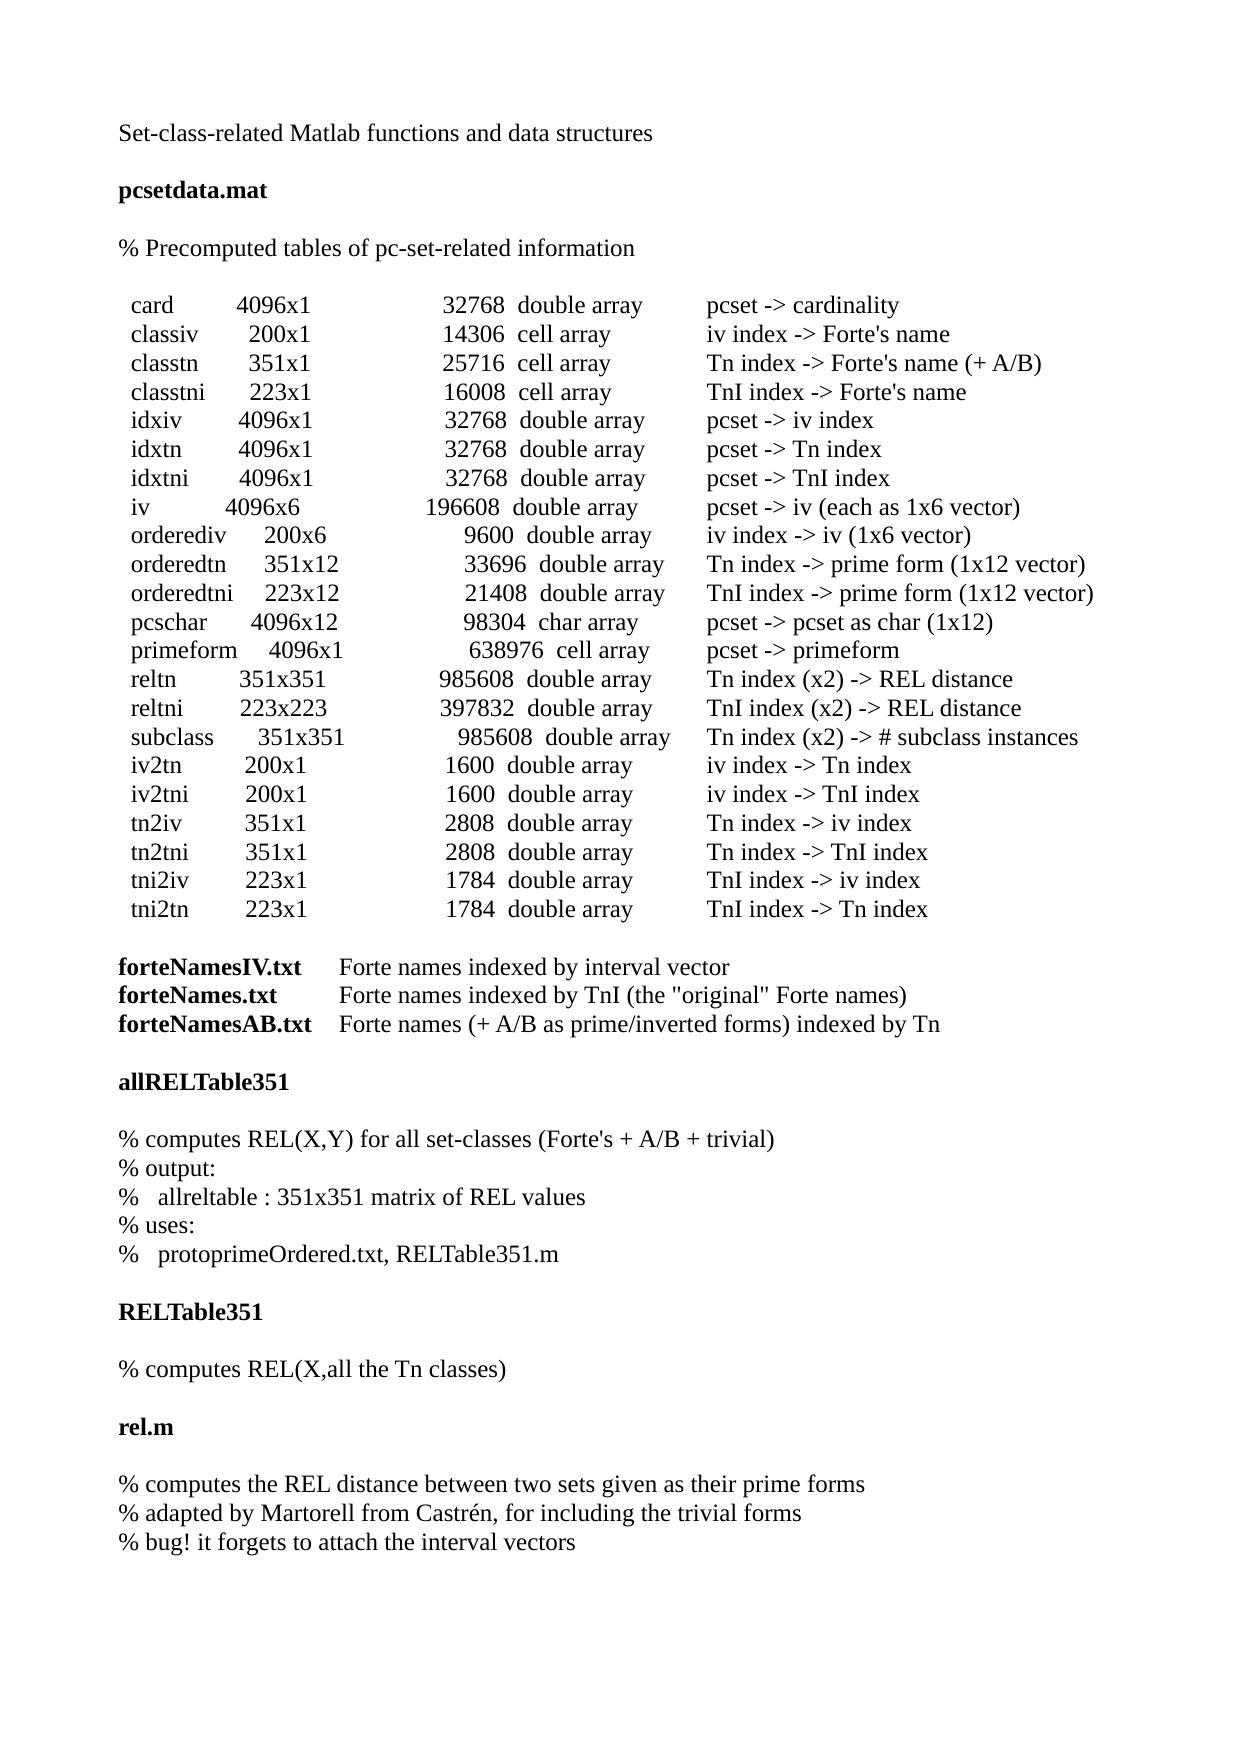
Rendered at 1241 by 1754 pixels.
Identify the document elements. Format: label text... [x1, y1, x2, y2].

text card 4096x1 32768 double array pcset -> cardinality [118, 291, 1122, 319]
text RELTable351 [118, 1297, 1122, 1326]
text classtni 223x1 16008 cell array TnI index -> Forte's name [118, 377, 1122, 406]
text orderedtn 351x12 33696 double array Tn index -> prime form (1x12 vector) [118, 549, 1122, 578]
text tni2tn 223x1 1784 double array TnI index -> Tn index [118, 894, 1122, 923]
text % computes the REL distance between two sets given as their prime forms [118, 1469, 1122, 1498]
text allRELTable351 [118, 1067, 1122, 1096]
text pcschar 4096x12 98304 char array pcset -> pcset as char (1x12) [118, 607, 1122, 636]
text % output: [118, 1153, 1122, 1182]
text % allreltable : 351x351 matrix of REL values [118, 1182, 1122, 1211]
text subclass 351x351 985608 double array Tn index (x2) -> # subclass instances [118, 722, 1122, 751]
text tn2tni 351x1 2808 double array Tn index -> TnI index [118, 837, 1122, 866]
text Set-class-related Matlab functions and data structures [118, 118, 1122, 147]
text forteNamesIV.txt Forte names indexed by interval vector [118, 952, 1122, 981]
text idxtn 4096x1 32768 double array pcset -> Tn index [118, 434, 1122, 463]
text % computes REL(X,all the Tn classes) [118, 1354, 1122, 1383]
text % protoprimeOrdered.txt, RELTable351.m [118, 1239, 1122, 1268]
text iv2tni 200x1 1600 double array iv index -> TnI index [118, 779, 1122, 808]
text % uses: [118, 1211, 1122, 1239]
text primeform 4096x1 638976 cell array pcset -> primeform [118, 636, 1122, 664]
text iv2tn 200x1 1600 double array iv index -> Tn index [118, 751, 1122, 779]
text forteNames.txt Forte names indexed by TnI (the "original" Forte names) [118, 981, 1122, 1009]
text classtn 351x1 25716 cell array Tn index -> Forte's name (+ A/B) [118, 348, 1122, 377]
text % adapted by Martorell from Castrén, for including the trivial forms [118, 1498, 1122, 1527]
text classiv 200x1 14306 cell array iv index -> Forte's name [118, 319, 1122, 348]
text reltn 351x351 985608 double array Tn index (x2) -> REL distance [118, 664, 1122, 693]
text orderediv 200x6 9600 double array iv index -> iv (1x6 vector) [118, 521, 1122, 549]
text idxtni 4096x1 32768 double array pcset -> TnI index [118, 463, 1122, 492]
text idxiv 4096x1 32768 double array pcset -> iv index [118, 406, 1122, 434]
text reltni 223x223 397832 double array TnI index (x2) -> REL distance [118, 693, 1122, 722]
text % computes REL(X,Y) for all set-classes (Forte's + A/B + trivial) [118, 1124, 1122, 1153]
text pcsetdata.mat [118, 176, 1122, 204]
text forteNamesAB.txt Forte names (+ A/B as prime/inverted forms) indexed by Tn [118, 1009, 1122, 1038]
text % bug! it forgets to attach the interval vectors [118, 1527, 1122, 1556]
text rel.m [118, 1412, 1122, 1441]
text tni2iv 223x1 1784 double array TnI index -> iv index [118, 866, 1122, 894]
text % Precomputed tables of pc-set-related information [118, 233, 1122, 262]
text iv 4096x6 196608 double array pcset -> iv (each as 1x6 vector) [118, 492, 1122, 521]
text tn2iv 351x1 2808 double array Tn index -> iv index [118, 808, 1122, 837]
text orderedtni 223x12 21408 double array TnI index -> prime form (1x12 vector) [118, 578, 1122, 607]
